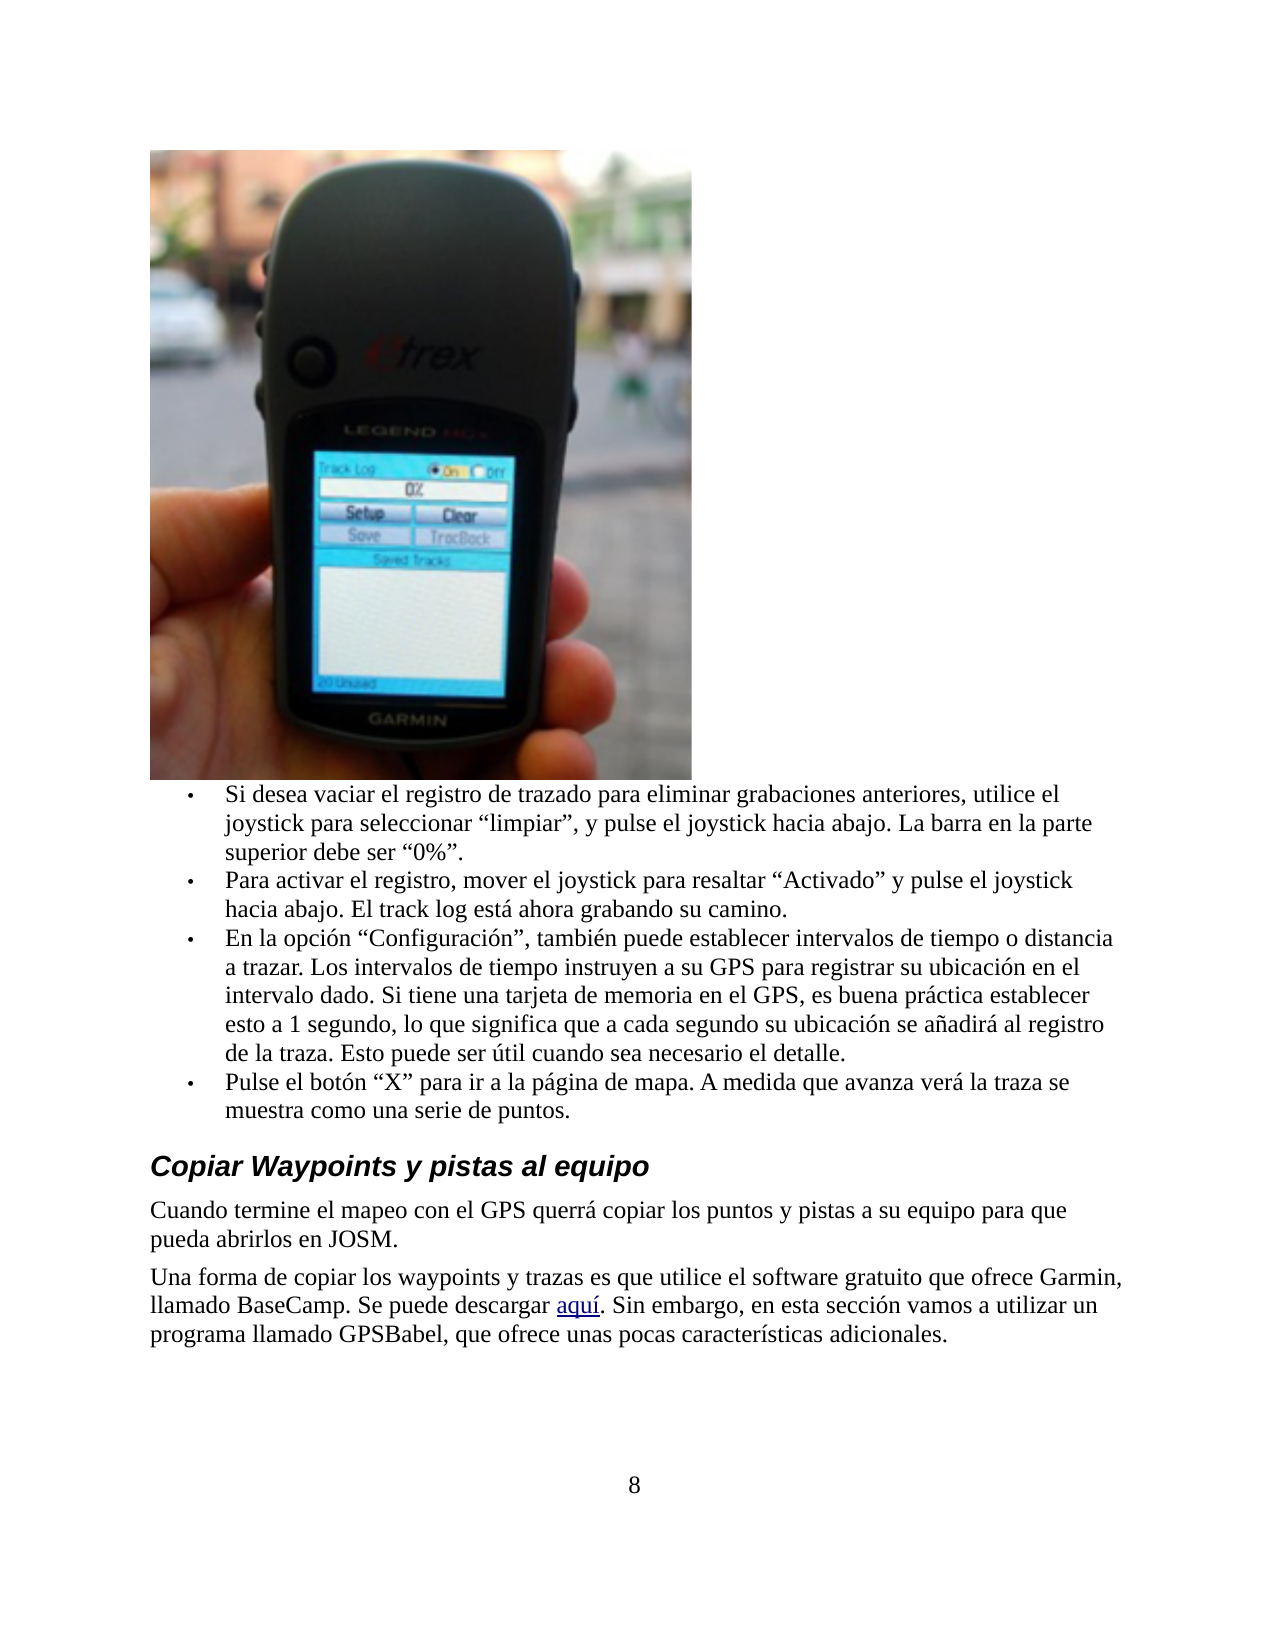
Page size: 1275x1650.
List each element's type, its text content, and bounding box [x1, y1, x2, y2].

subtitle Copiar Waypoints y pistas al equipo [150, 1149, 1125, 1183]
text Cuando termine el mapeo con el GPS querrá copiar los puntos y pistas a su equipo para que pueda abrirlos en JOSM. [150, 1195, 1125, 1253]
list Pulse el botón “X” para ir a la página de mapa. A medida que avanza verá la traza se muestra como una serie de puntos. [187, 1067, 1125, 1124]
list Para activar el registro, mover el joystick para resaltar “Activado” y pulse el joystick hacia abajo. El track log está ahora grabando su camino. [187, 865, 1125, 923]
text Una forma de copiar los waypoints y trazas es que utilice el software gratuito que ofrece Garmin, llamado BaseCamp. Se puede descargar aquí. Sin embargo, en esta sección vamos a utilizar un programa llamado GPSBabel, que ofrece unas pocas características adicionales. [150, 1262, 1125, 1348]
list En la opción “Configuración”, también puede establecer intervalos de tiempo o distancia a trazar. Los intervalos de tiempo instruyen a su GPS para registrar su ubicación en el intervalo dado. Si tiene una tarjeta de memoria en el GPS, es buena práctica establecer esto a 1 segundo, lo que significa que a cada segundo su ubicación se añadirá al registro de la traza. Esto puede ser útil cuando sea necesario el detalle. [187, 923, 1125, 1067]
picture [150, 150, 692, 780]
list Si desea vaciar el registro de trazado para eliminar grabaciones anteriores, utilice el joystick para seleccionar “limpiar”, y pulse el joystick hacia abajo. La barra en la parte superior debe ser “0%”. [187, 779, 1125, 865]
